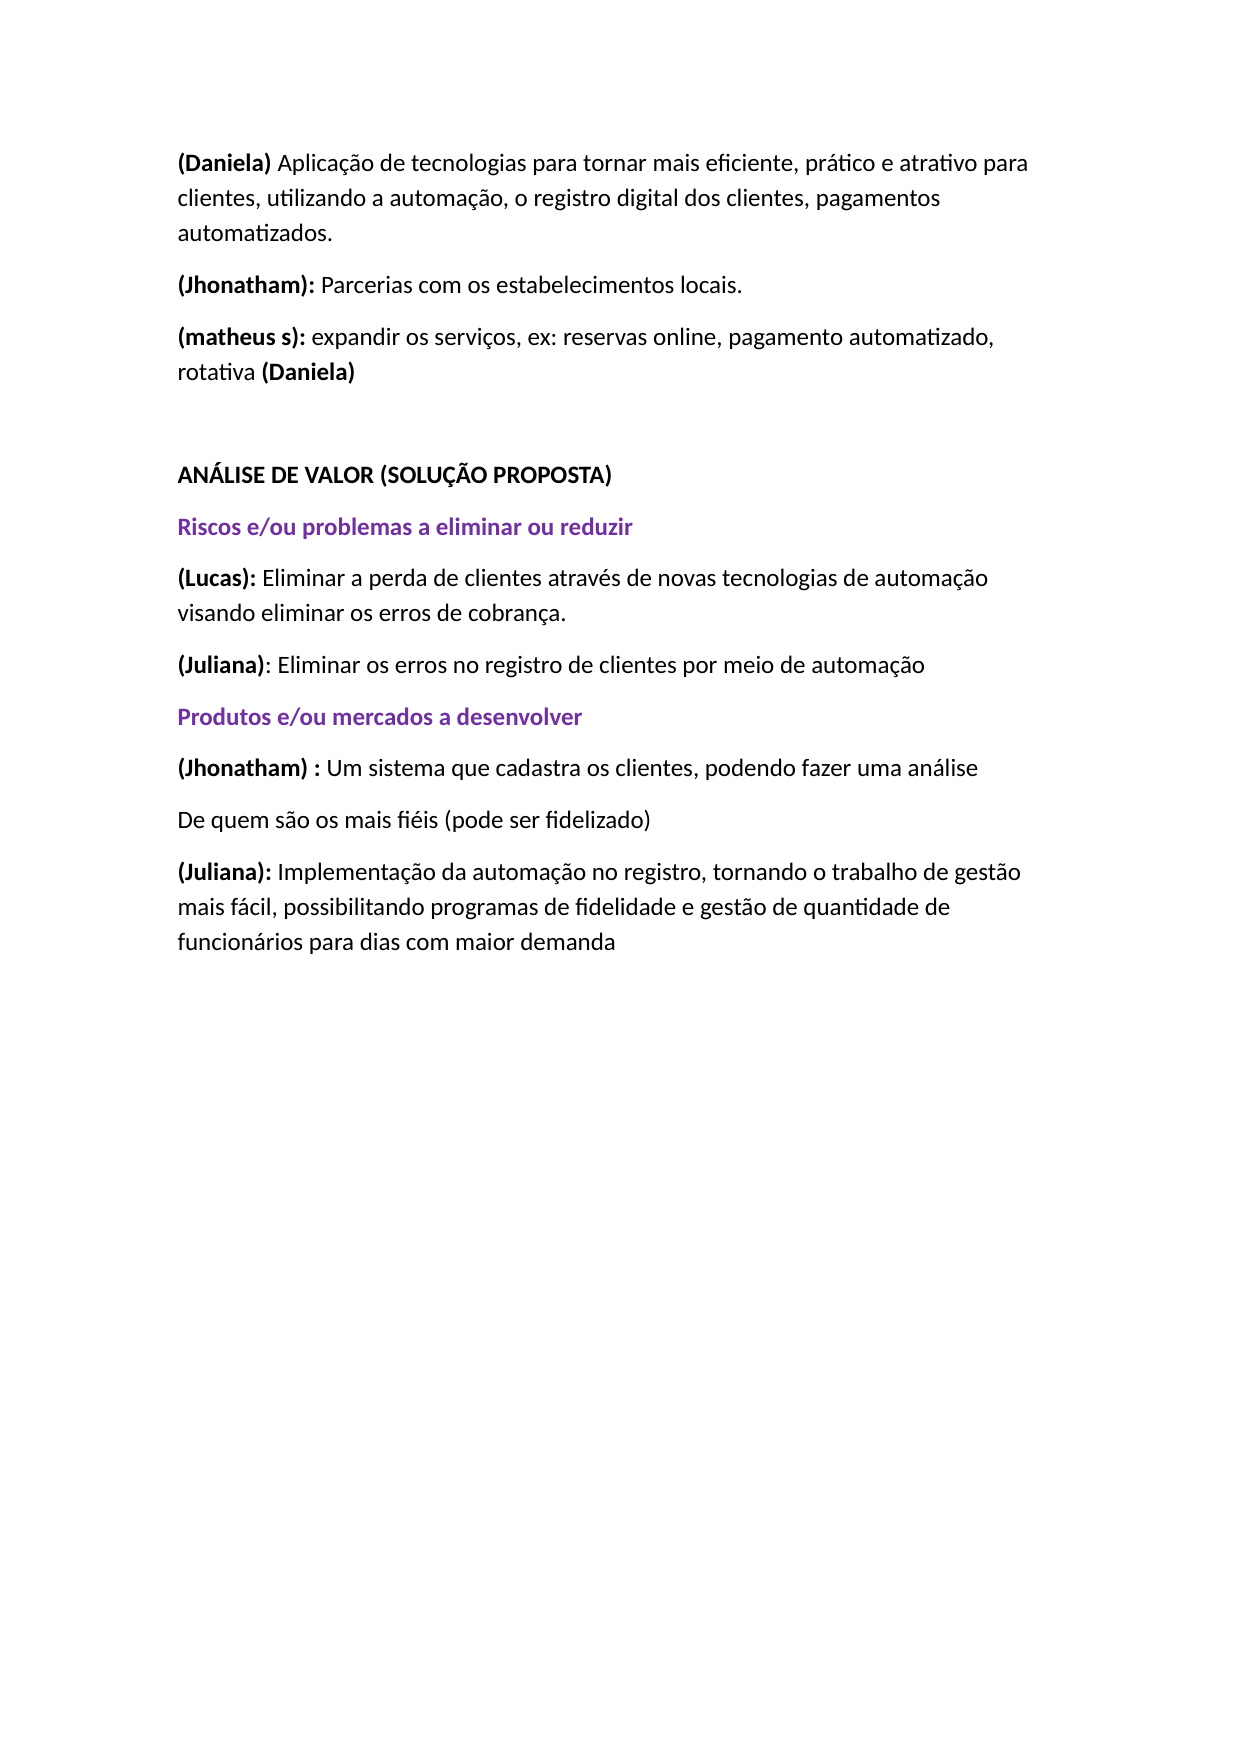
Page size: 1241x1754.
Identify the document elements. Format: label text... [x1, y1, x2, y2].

text De quem são os mais fiéis (pode ser fidelizado) [177, 804, 1063, 835]
text (Juliana): Eliminar os erros no registro de clientes por meio de automação [177, 649, 1063, 680]
text (Jhonatham) : Um sistema que cadastra os clientes, podendo fazer uma análise [177, 753, 1063, 783]
text Produtos e/ou mercados a desenvolver [177, 701, 1063, 731]
text (Daniela) Aplicação de tecnologias para tornar mais eficiente, prático e atrativo para clientes, utilizando a automação, o registro digital dos clientes, pagamentos automatizados. [177, 148, 1063, 248]
text ANÁLISE DE VALOR (SOLUÇÃO PROPOSTA) [177, 459, 1063, 490]
text (Juliana): Implementação da automação no registro, tornando o trabalho de gestão mais fácil, possibilitando programas de fidelidade e gestão de quantidade de funcionários para dias com maior demanda [177, 856, 1063, 956]
text (Jhonatham): Parcerias com os estabelecimentos locais. [177, 269, 1063, 300]
text Riscos e/ou problemas a eliminar ou reduzir [177, 511, 1063, 541]
text (Lucas): Eliminar a perda de clientes através de novas tecnologias de automação visando eliminar os erros de cobrança. [177, 563, 1063, 628]
text (matheus s): expandir os serviços, ex: reservas online, pagamento automatizado, rotativa (Daniela) [177, 321, 1063, 386]
